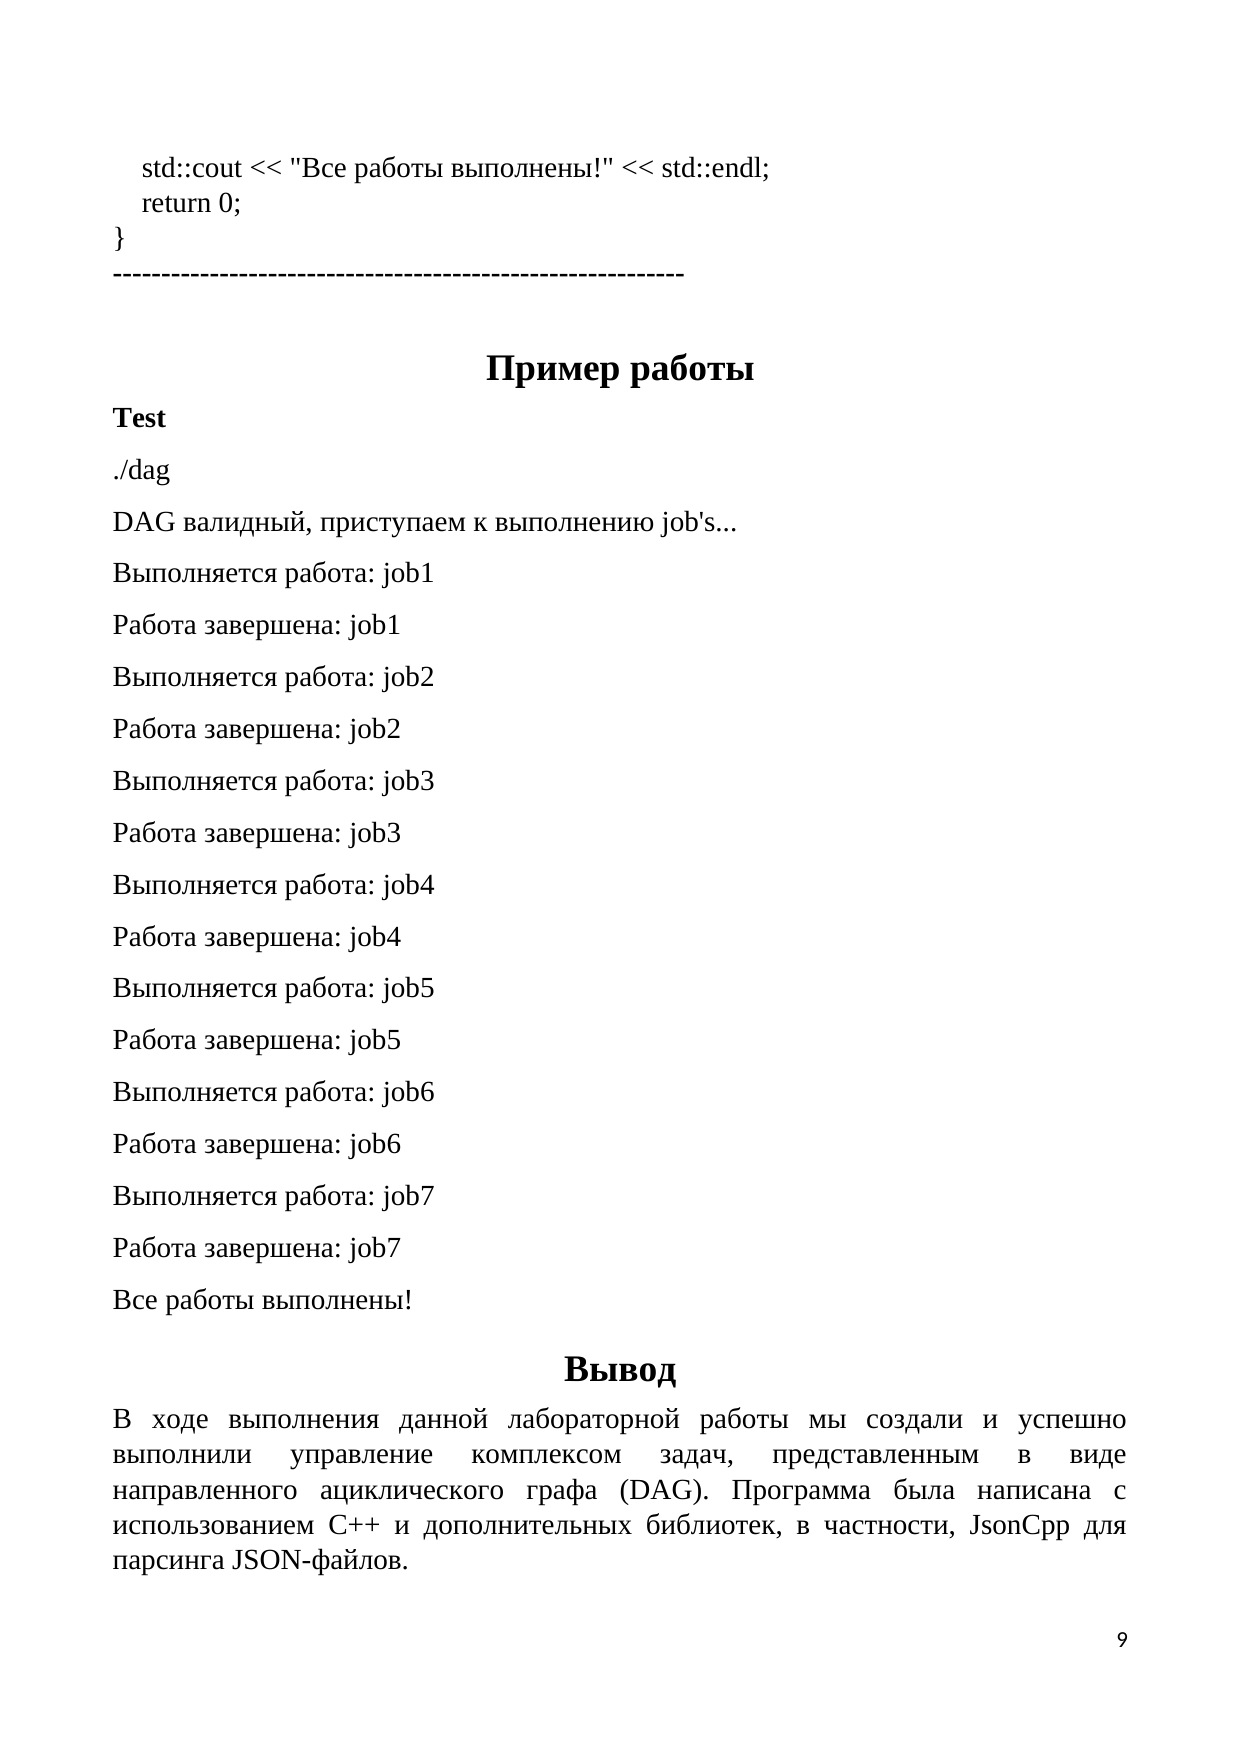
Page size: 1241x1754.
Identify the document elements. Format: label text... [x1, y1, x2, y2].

text Выполняется работа: job3 [112, 763, 1128, 797]
text return 0; [112, 185, 1128, 219]
text } ----------------------------------------------------------- [112, 220, 1128, 289]
text Работа завершена: job5 [112, 1022, 1128, 1056]
text DAG валидный, приступаем к выполнению job's... [112, 504, 1128, 537]
subtitle Пример работы [112, 345, 1128, 388]
text Test [112, 400, 1128, 433]
text Работа завершена: job7 [112, 1230, 1128, 1263]
text Выполняется работа: job6 [112, 1074, 1128, 1108]
text Выполняется работа: job5 [112, 971, 1128, 1004]
text Выполняется работа: job4 [112, 867, 1128, 900]
text Работа завершена: job2 [112, 711, 1128, 745]
text ./dag [112, 452, 1128, 485]
subtitle Вывод [112, 1347, 1128, 1390]
text Выполняется работа: job1 [112, 556, 1128, 589]
text В ходе выполнения данной лабораторной работы мы создали и успешно выполнили управление комплексом задач, представленным в виде направленного ациклического графа (DAG). Программа была написана с использованием C++ и дополнительных библиотек, в частности, JsonCpp для парсинга JSON-файлов. [112, 1401, 1128, 1576]
text Выполняется работа: job7 [112, 1178, 1128, 1212]
text Работа завершена: job6 [112, 1126, 1128, 1160]
text Работа завершена: job1 [112, 607, 1128, 641]
text std::cout << "Все работы выполнены!" << std::endl; [112, 150, 1128, 183]
text Все работы выполнены! [112, 1282, 1128, 1315]
text Работа завершена: job3 [112, 815, 1128, 848]
text Работа завершена: job4 [112, 919, 1128, 952]
text Выполняется работа: job2 [112, 659, 1128, 693]
